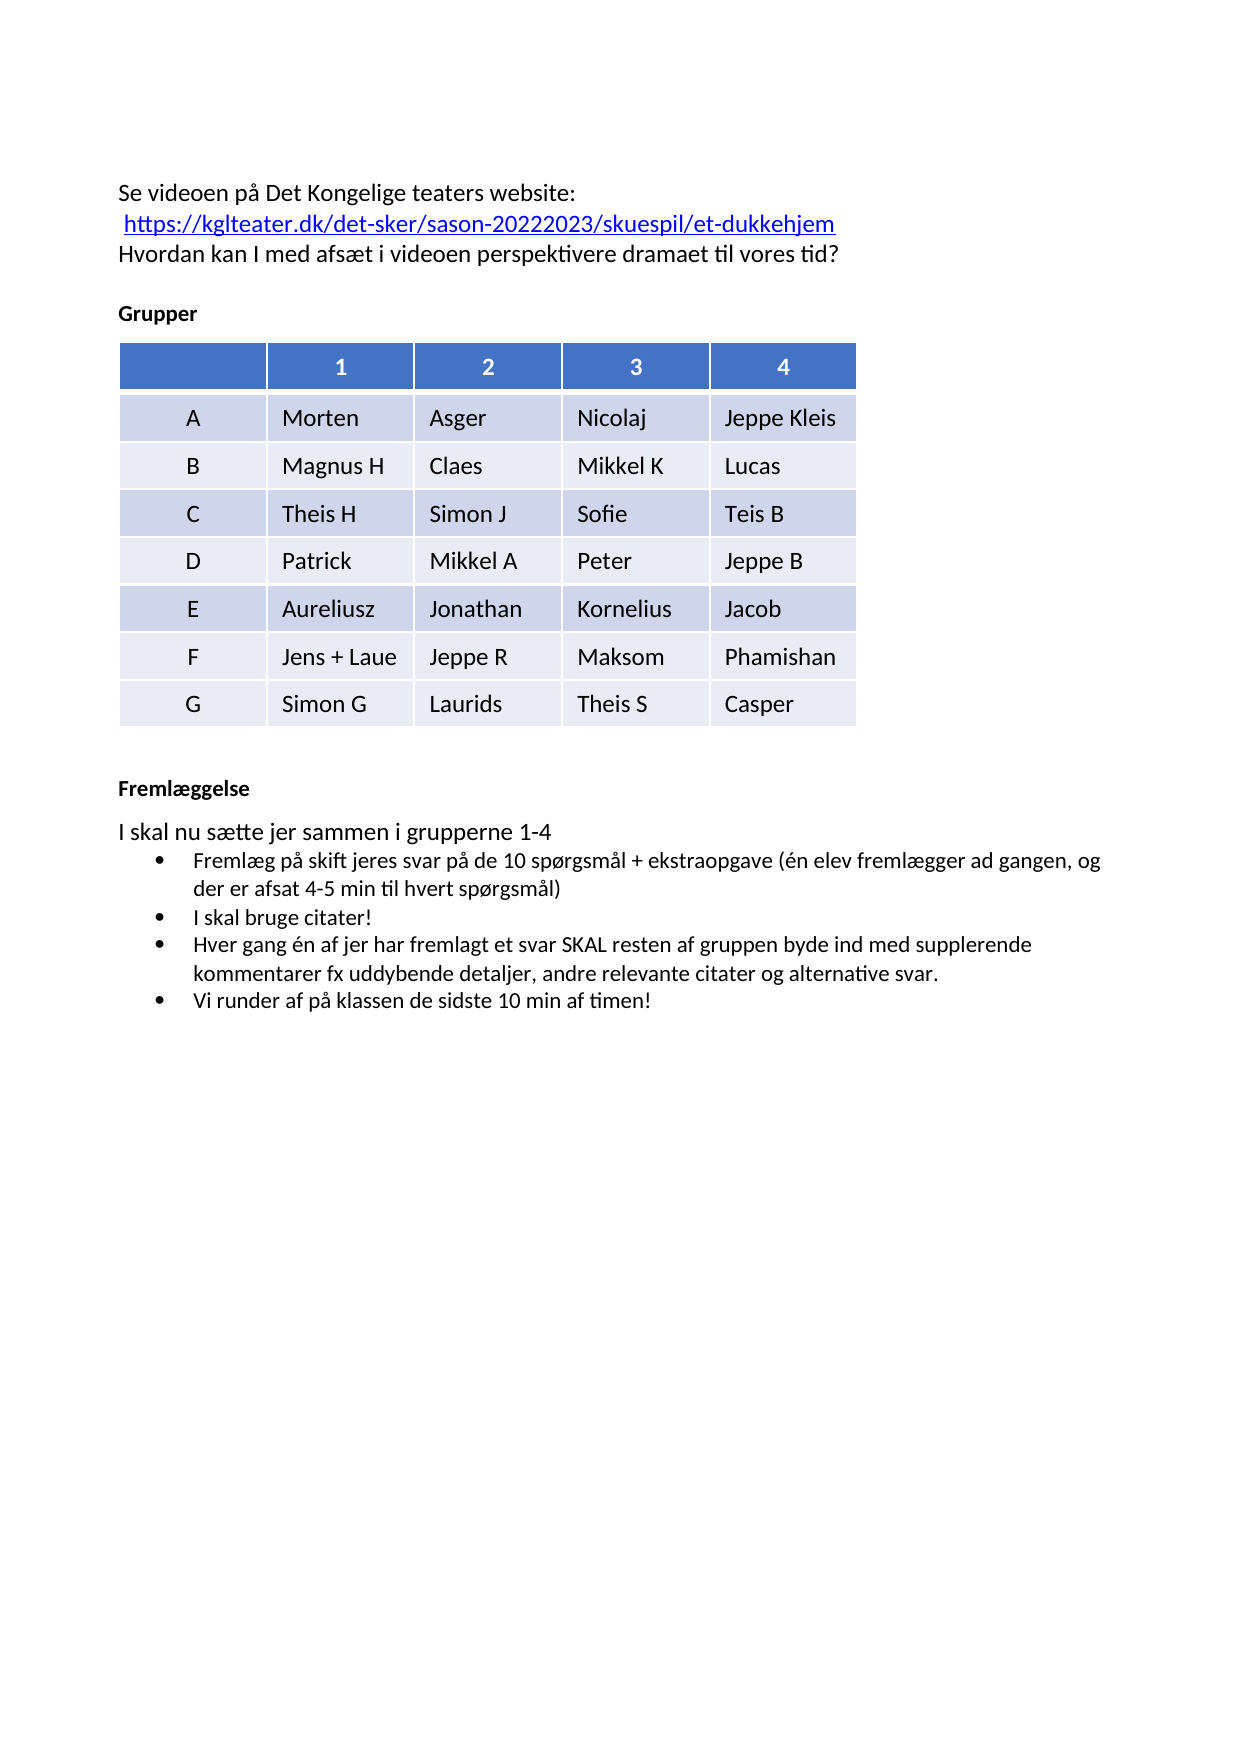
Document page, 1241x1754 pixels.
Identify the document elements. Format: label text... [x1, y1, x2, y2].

text Hvordan kan I med afsæt i videoen perspektivere dramaet til vores tid? [118, 238, 1122, 269]
table_cell Asger [415, 395, 561, 441]
list Fremlæg på skift jeres svar på de 10 spørgsmål + ekstraopgave (én elev fremlægger ad gangen, og der er afsat 4-5 min til hvert spørgsmål) [156, 847, 1122, 903]
table_cell Jeppe R [415, 633, 561, 679]
table_header 4 [711, 343, 856, 389]
table_cell Theis S [563, 681, 709, 726]
list I skal bruge citater! [156, 903, 1122, 931]
list Hver gang én af jer har fremlagt et svar SKAL resten af gruppen byde ind med supplerende kommentarer fx uddybende detaljer, andre relevante citater og alternative svar. [156, 931, 1122, 987]
table_header [120, 343, 266, 389]
text https://kglteater.dk/det-sker/sason-20222023/skuespil/et-dukkehjem [118, 208, 1122, 238]
table_cell D [120, 538, 266, 583]
table_cell Theis H [268, 490, 413, 536]
table_cell G [120, 681, 266, 726]
table_cell F [120, 633, 266, 679]
table_cell Peter [563, 538, 709, 583]
table_cell Laurids [415, 681, 561, 726]
table_cell Jeppe B [711, 538, 856, 583]
table_cell Kornelius [563, 586, 709, 631]
table_cell Magnus H [268, 443, 413, 488]
table_cell Simon J [415, 490, 561, 536]
table_cell Jonathan [415, 586, 561, 631]
table_header 2 [415, 343, 561, 389]
table_cell Aureliusz [268, 586, 413, 631]
text I skal nu sætte jer sammen i grupperne 1-4 [118, 816, 1122, 847]
table_cell Maksom [563, 633, 709, 679]
table_cell Patrick [268, 538, 413, 583]
table_cell B [120, 443, 266, 488]
table_cell Phamishan [711, 633, 856, 679]
text Fremlæggelse [118, 774, 1122, 802]
table_cell Mikkel A [415, 538, 561, 583]
table_cell Lucas [711, 443, 856, 488]
table_cell Sofie [563, 490, 709, 536]
text Grupper [118, 299, 1122, 327]
table_cell Jeppe Kleis [711, 395, 856, 441]
text Se videoen på Det Kongelige teaters website: [118, 177, 1122, 208]
table_cell Casper [711, 681, 856, 726]
list Vi runder af på klassen de sidste 10 min af timen! [156, 987, 1122, 1015]
table_cell Teis B [711, 490, 856, 536]
table_cell Morten [268, 395, 413, 441]
table_cell Claes [415, 443, 561, 488]
table_cell Mikkel K [563, 443, 709, 488]
table_cell Jens + Laue [268, 633, 413, 679]
table_cell A [120, 395, 266, 441]
table_cell C [120, 490, 266, 536]
table_cell Simon G [268, 681, 413, 726]
table_header 1 [268, 343, 413, 389]
table_cell E [120, 586, 266, 631]
table_cell Jacob [711, 586, 856, 631]
table_header 3 [563, 343, 709, 389]
table_cell Nicolaj [563, 395, 709, 441]
